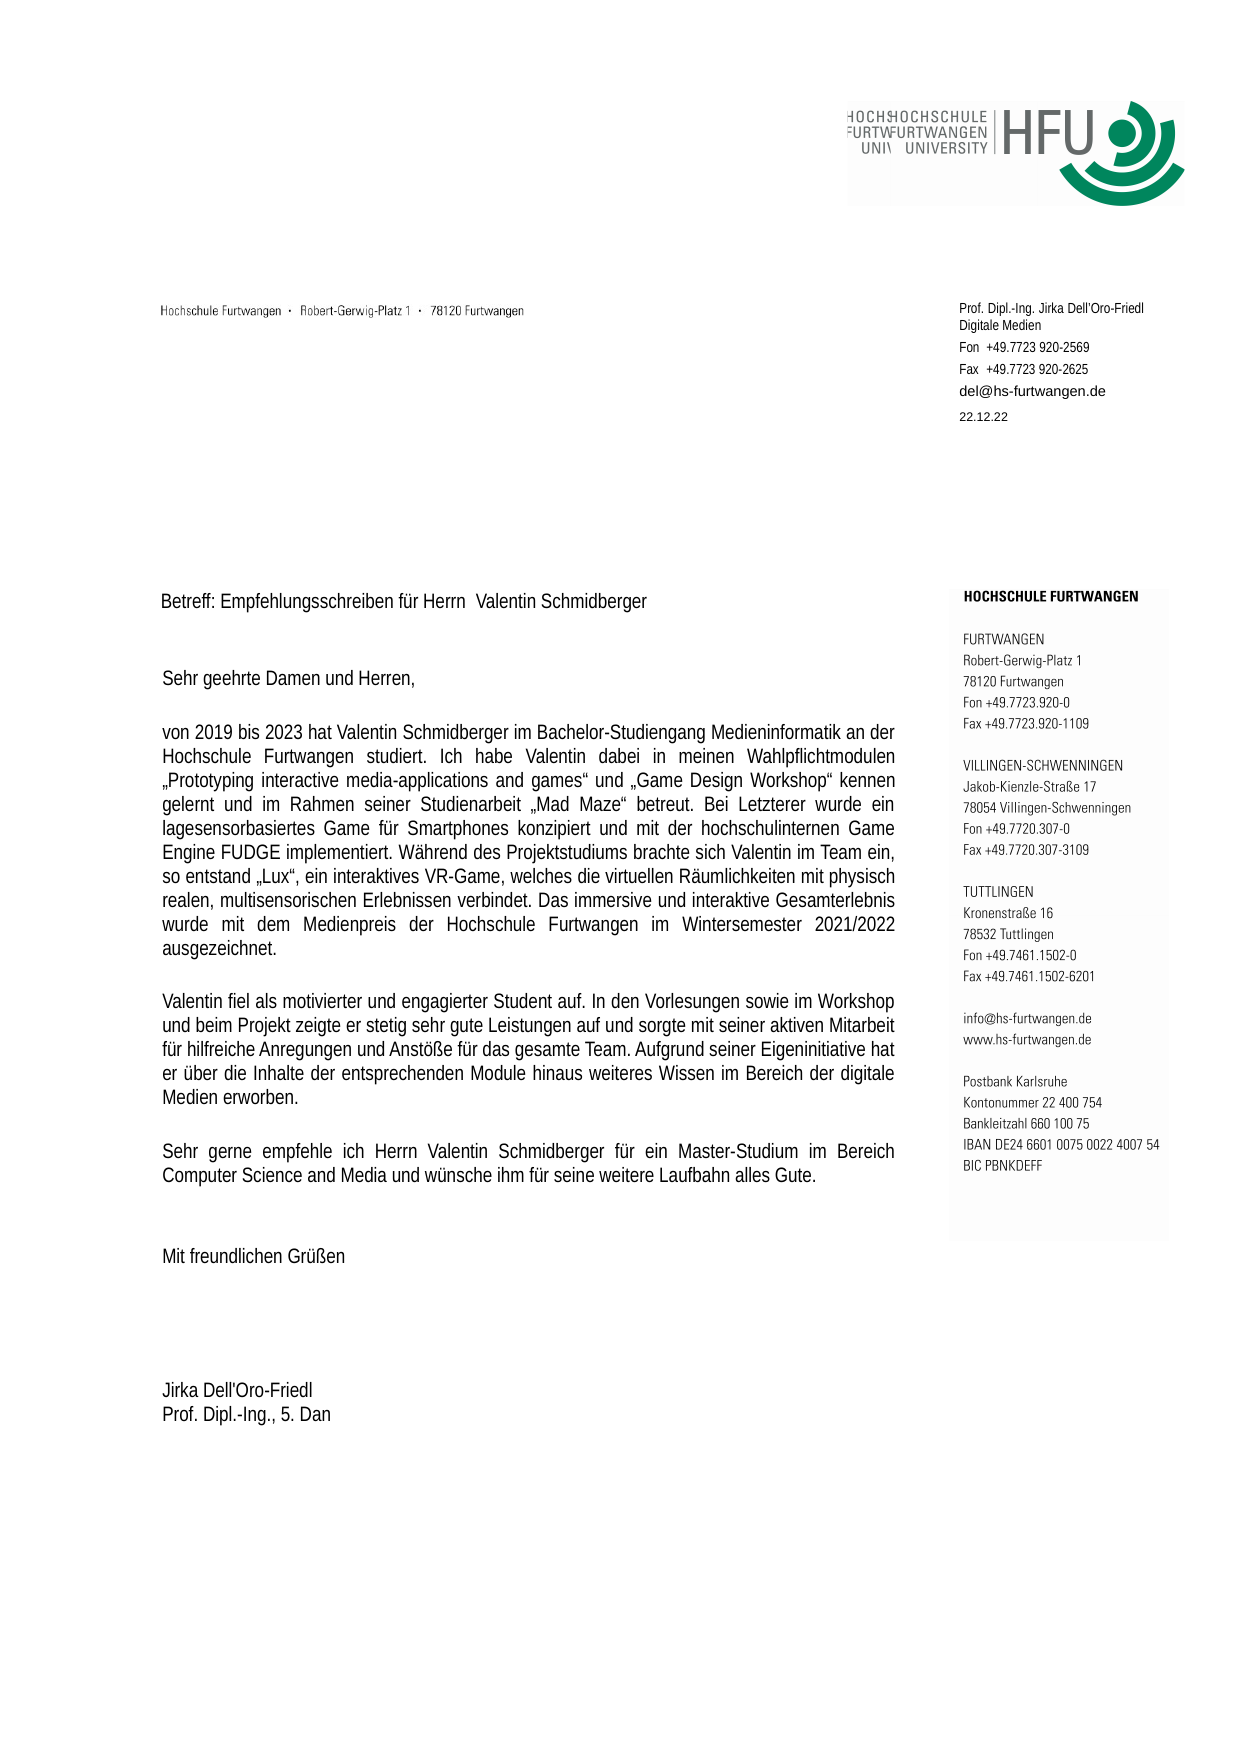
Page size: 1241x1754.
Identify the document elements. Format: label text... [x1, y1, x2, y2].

picture [863, 101, 1185, 206]
text Fax +49.7723 920-2625 del@hs-furtwangen.de [959, 361, 1113, 399]
text Prof. Dipl.-Ing. Jirka Dell’Oro-Friedl [959, 301, 1164, 316]
text Sehr gerne empfehle ich Herrn Valentin Schmidberger für ein Master-Studium im Bereich Computer Science and Media und wünsche ihm für seine weitere Laufbahn alles Gute. [162, 1139, 896, 1187]
text Valentin fiel als motivierter und engagierter Student auf. In den Vorlesungen sowie im Workshop und beim Projekt zeigte er stetig sehr gute Leistungen auf und sorgte mit seiner aktiven Mitarbeit für hilfreiche Anregungen und Anstöße für das gesamte Team. Aufgrund seiner Eigeninitiative hat er über die Inhalte der entsprechenden Module hinaus weiteres Wissen im Bereich der digitale Medien erworben. [162, 989, 896, 1109]
picture [160, 304, 524, 318]
text Digitale Medien [959, 317, 1062, 334]
text Fon +49.7723 920-2569 [959, 339, 1111, 356]
text Betreff: Empfehlungsschreiben für Herrn Valentin Schmidberger [161, 589, 897, 613]
picture [949, 589, 1169, 1241]
text 22.12.22 [959, 409, 1113, 424]
text von 2019 bis 2023 hat Valentin Schmidberger im Bachelor-Studiengang Medieninformatik an der Hochschule Furtwangen studiert. Ich habe Valentin dabei in meinen Wahlpflichtmodulen „Prototyping interactive media-applications and games“ und „Game Design Workshop“ kennen gelernt und im Rahmen seiner Studienarbeit „Mad Maze“ betreut. Bei Letzterer wurde ein lagesensorbasiertes Game für Smartphones konzipiert und mit der hochschulinternen Game Engine FUDGE implementiert. Während des Projektstudiums brachte sich Valentin im Team ein, so entstand „Lux“, ein interaktives VR-Game, welches die virtuellen Räumlichkeiten mit physisch realen, multisensorischen Erlebnissen verbindet. Das immersive und interaktive Gesamterlebnis wurde mit dem Medienpreis der Hochschule Furtwangen im Wintersemester 2021/2022 ausgezeichnet. [162, 720, 896, 960]
text Mit freundlichen Grüßen [162, 1244, 896, 1268]
text Sehr geehrte Damen und Herren, [162, 654, 896, 690]
text Jirka Dell'Oro-Friedl Prof. Dipl.-Ing., 5. Dan [162, 1378, 896, 1426]
